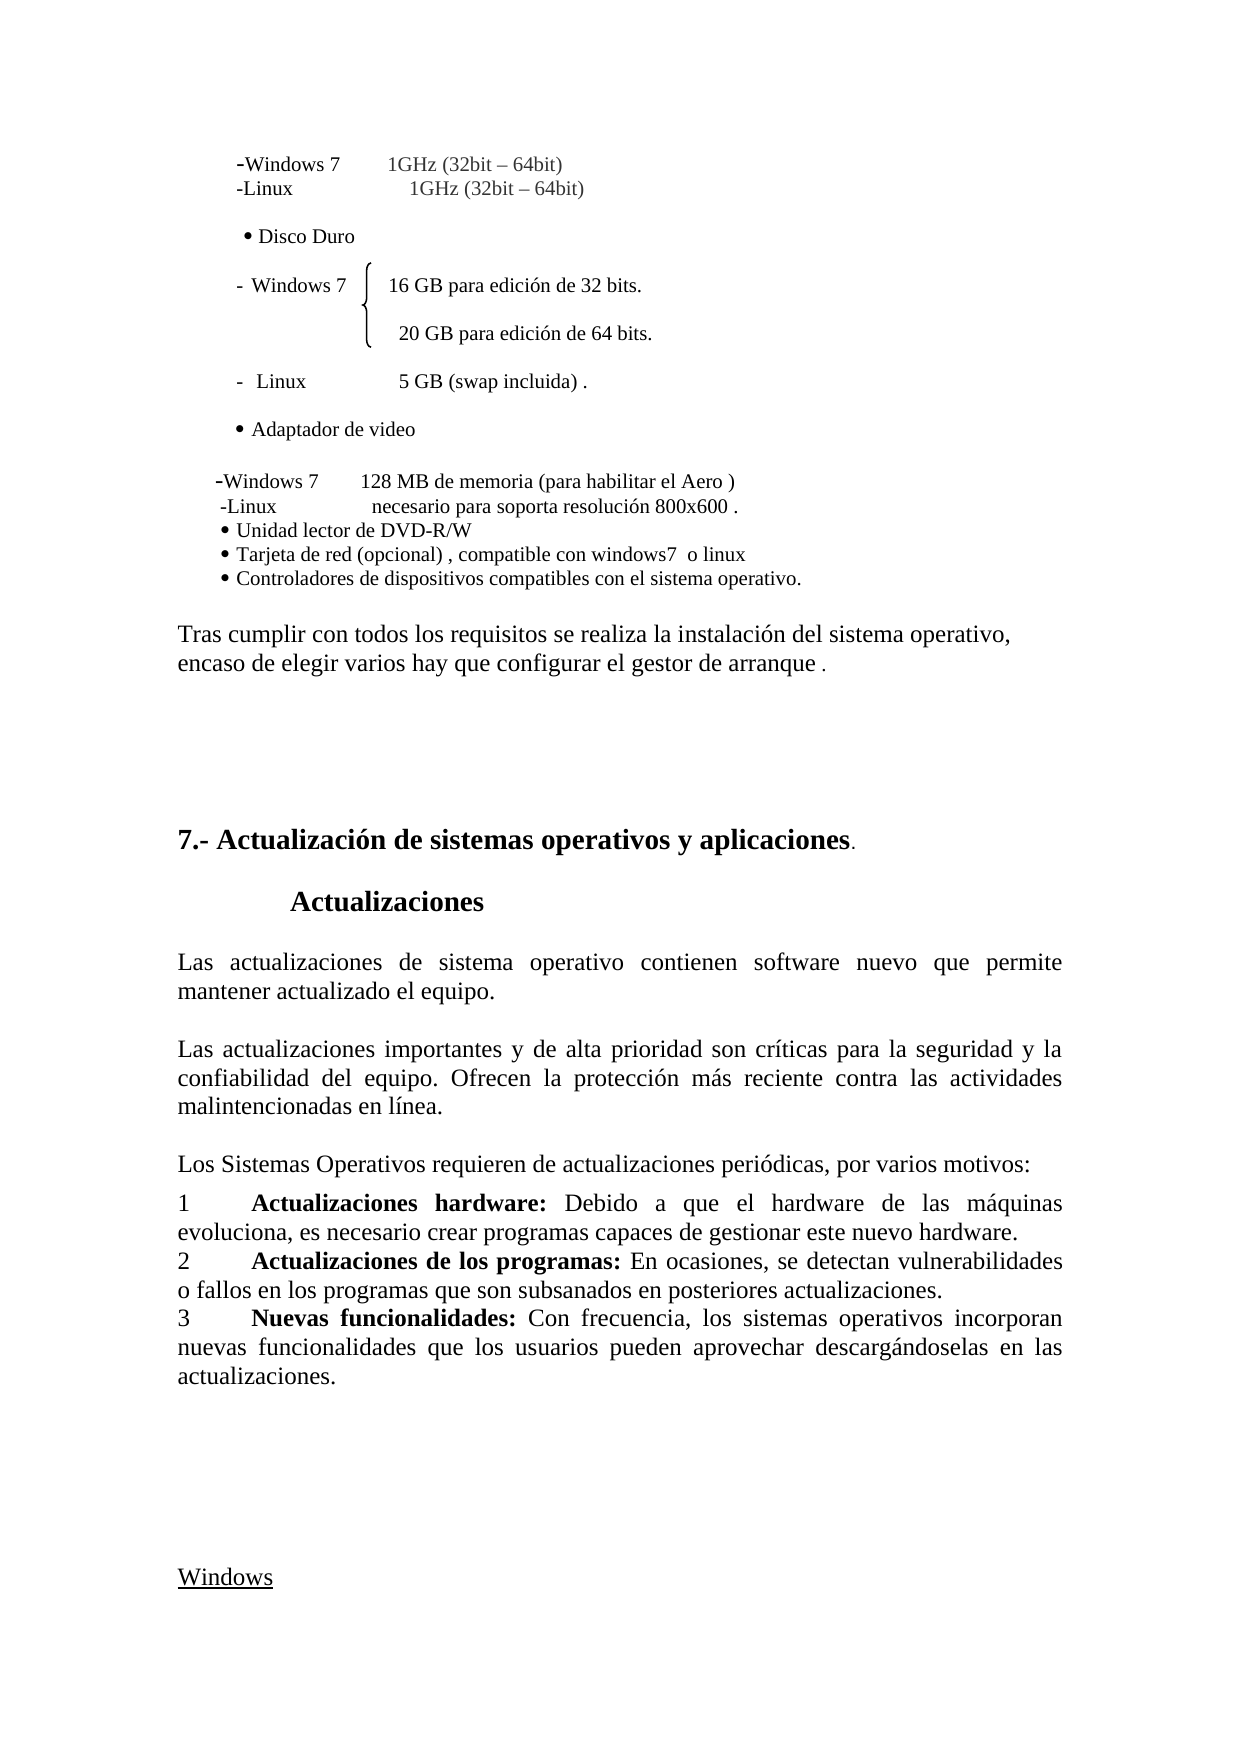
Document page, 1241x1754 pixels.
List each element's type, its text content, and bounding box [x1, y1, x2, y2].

text -Windows 7 128 MB de memoria (para habilitar el Aero ) [177, 465, 1063, 494]
text 20 GB para edición de 64 bits. [368, 321, 1063, 345]
list Unidad lector de DVD-R/W [221, 518, 1063, 542]
text  Disco Duro [207, 224, 1063, 248]
text Las actualizaciones de sistema operativo contienen software nuevo que permite mantener actualizado el equipo. [177, 947, 1063, 1005]
list Windows 7 [236, 273, 365, 297]
list Controladores de dispositivos compatibles con el sistema operativo. [221, 566, 1063, 590]
text -Linux necesario para soporta resolución 800x600 . [177, 494, 1063, 518]
list Linux 5 GB (swap incluida) . [236, 369, 1063, 393]
text 7.- Actualización de sistemas operativos y aplicaciones. [177, 822, 1063, 855]
text Los Sistemas Operativos requieren de actualizaciones periódicas, por varios motivos: [177, 1149, 1063, 1178]
text [327, 321, 366, 345]
list Tarjeta de red (opcional) , compatible con windows7 o linux [221, 542, 1063, 566]
text -Windows 7 1GHz (32bit – 64bit) [177, 148, 1063, 176]
text Windows [177, 1562, 1063, 1591]
list Actualizaciones de los programas: En ocasiones, se detectan vulnerabilidades o fallos en los programas que son subsanados en posteriores actualizaciones. [177, 1246, 1063, 1303]
list Adaptador de video [236, 417, 1063, 441]
list Actualizaciones hardware: Debido a que el hardware de las máquinas evoluciona, es necesario crear programas capaces de gestionar este nuevo hardware. [177, 1188, 1063, 1246]
text Actualizaciones [290, 884, 1063, 918]
text Las actualizaciones importantes y de alta prioridad son críticas para la seguridad y la confiabilidad del equipo. Ofrecen la protección más reciente contra las actividades malintencionadas en línea. [177, 1034, 1063, 1120]
list Nuevas funcionalidades: Con frecuencia, los sistemas operativos incorporan nuevas funcionalidades que los usuarios pueden aprovechar descargándoselas en las actualizaciones. [177, 1303, 1063, 1390]
list 16 GB para edición de 32 bits. [368, 273, 1063, 297]
text Tras cumplir con todos los requisitos se realiza la instalación del sistema operativo, encaso de elegir varios hay que configurar el gestor de arranque . [177, 619, 1063, 677]
text -Linux 1GHz (32bit – 64bit) [177, 176, 1063, 200]
